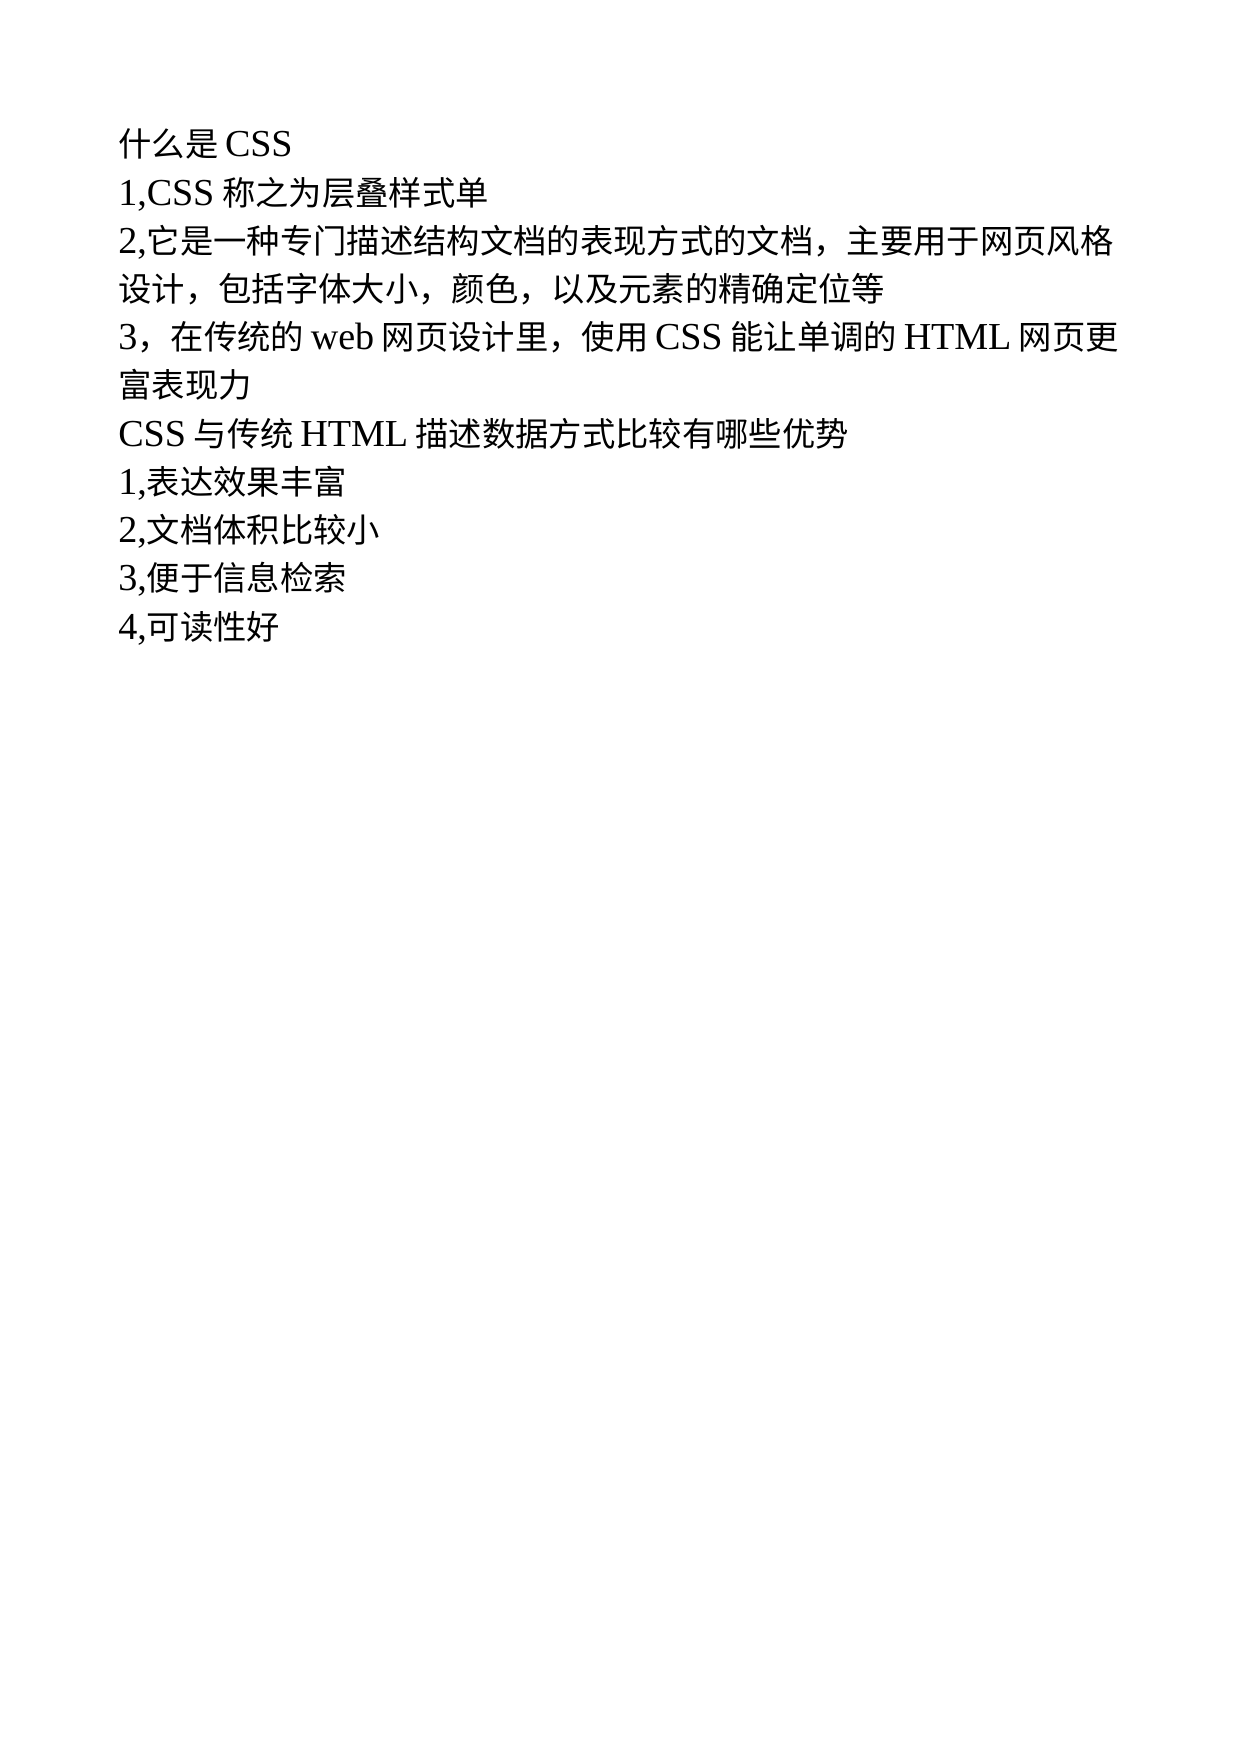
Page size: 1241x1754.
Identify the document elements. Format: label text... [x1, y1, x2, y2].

text 4,可读性好 [118, 600, 1122, 649]
text 1,表达效果丰富 [118, 456, 1122, 504]
text 2,文档体积比较小 [118, 504, 1122, 552]
text 2,它是一种专门描述结构文档的表现方式的文档，主要用于网页风格设计，包括字体大小，颜色，以及元素的精确定位等 [118, 214, 1122, 311]
text 什么是CSS [118, 118, 1122, 166]
text 3,便于信息检索 [118, 552, 1122, 600]
text CSS与传统HTML描述数据方式比较有哪些优势 [118, 407, 1122, 456]
text 1,CSS称之为层叠样式单 [118, 166, 1122, 214]
text 3，在传统的web网页设计里，使用CSS能让单调的HTML网页更富表现力 [118, 311, 1122, 407]
